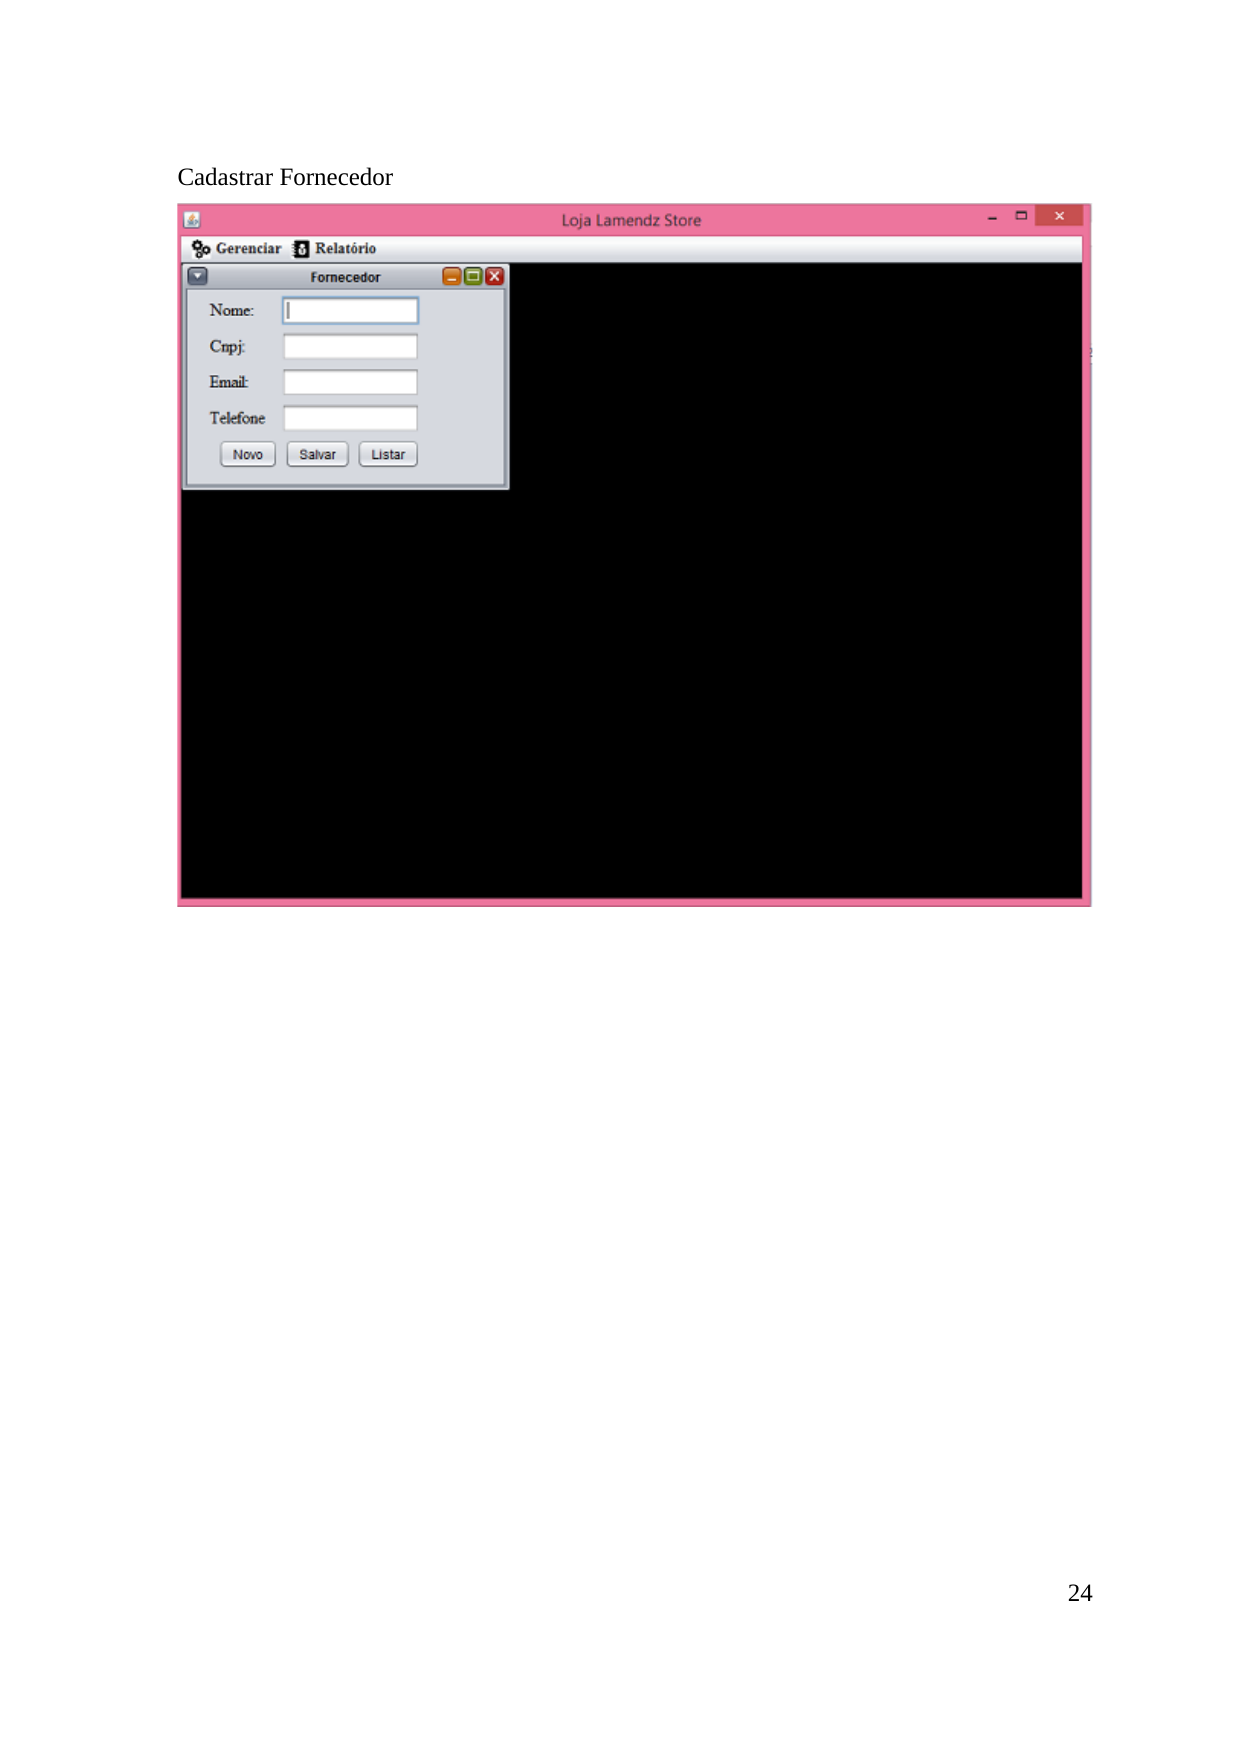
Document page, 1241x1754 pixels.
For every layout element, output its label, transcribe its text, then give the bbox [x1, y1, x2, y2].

picture [177, 203, 1093, 907]
subtitle Cadastrar Fornecedor [177, 162, 1093, 191]
